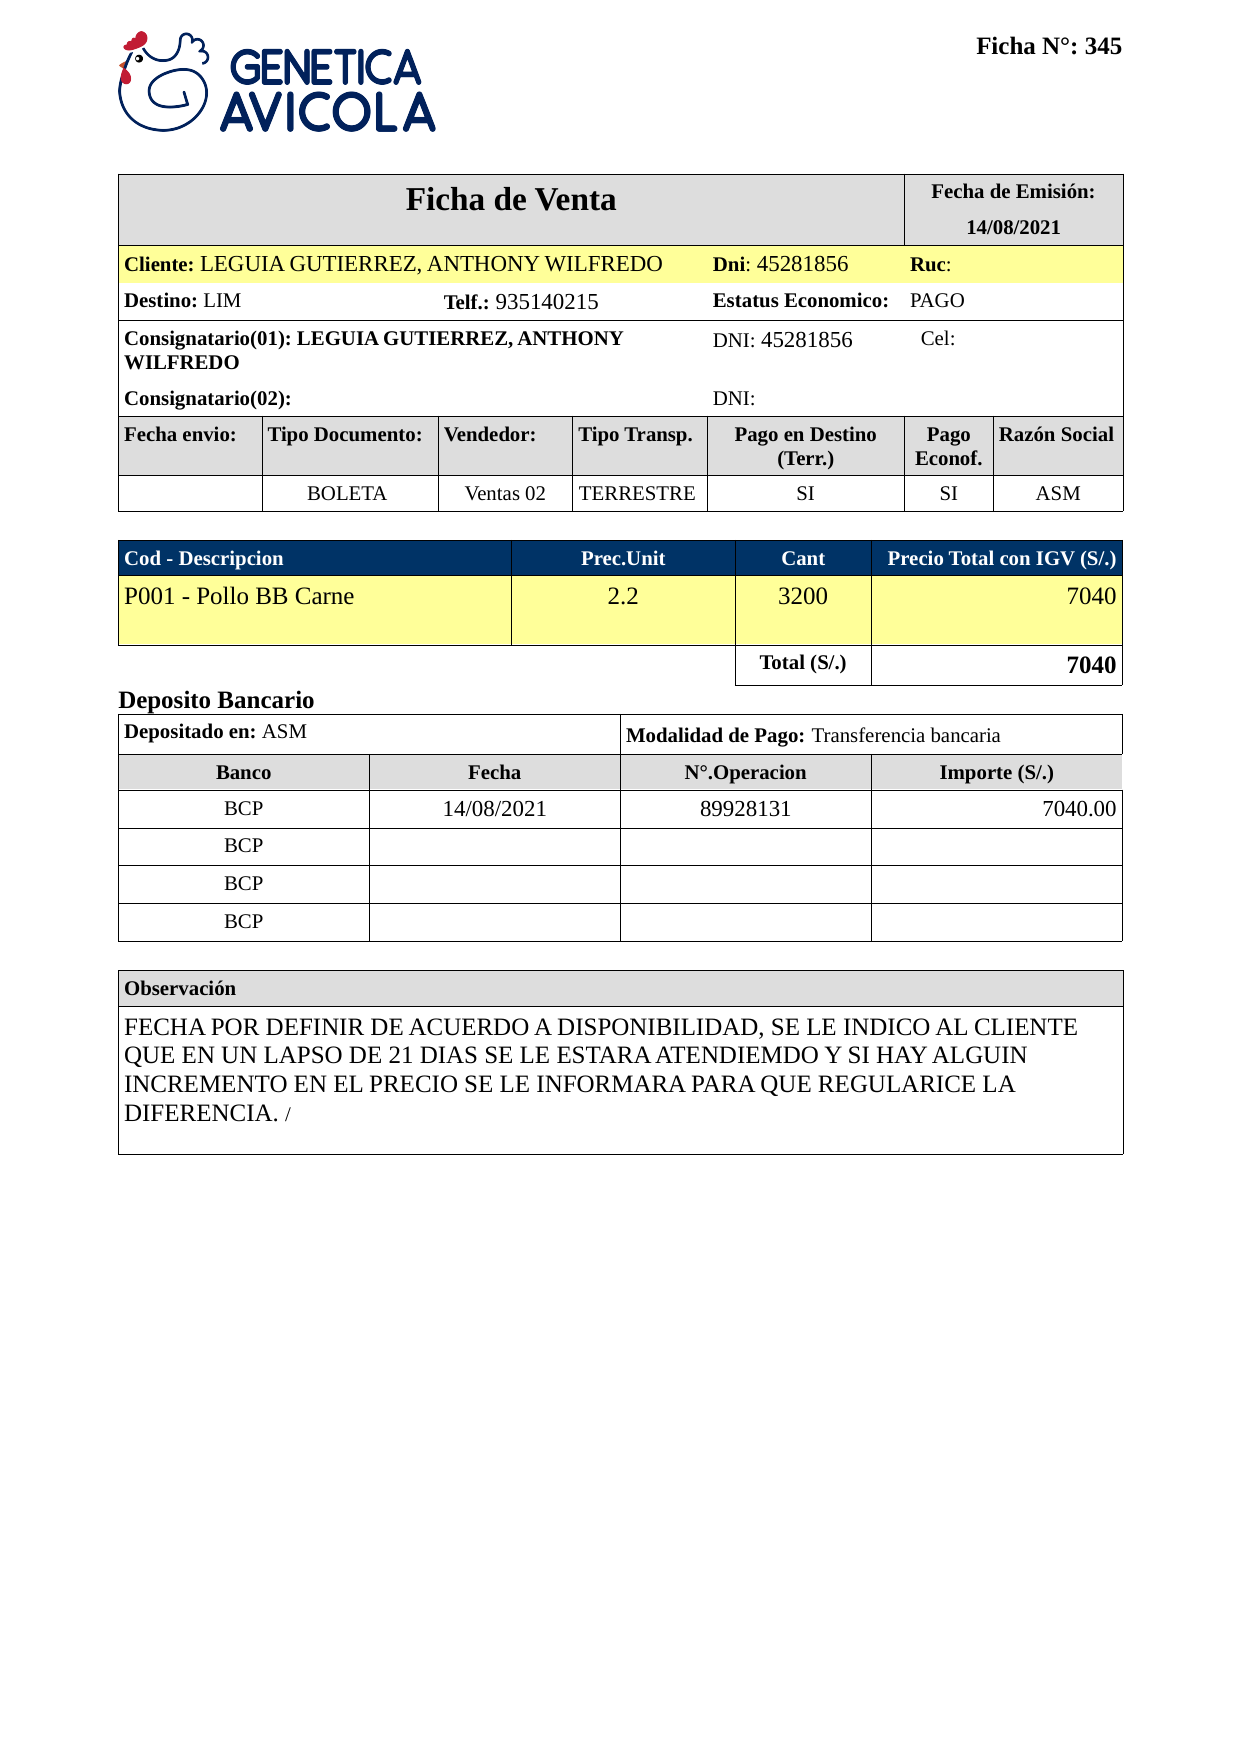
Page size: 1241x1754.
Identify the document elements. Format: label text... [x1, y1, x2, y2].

table_cell ASM [994, 476, 1123, 511]
table_cell Vendedor: [439, 417, 572, 475]
table_cell [872, 904, 1122, 941]
table_header Depositado en: ASM [119, 715, 620, 754]
table_cell Importe (S/.) [872, 755, 1122, 789]
table_cell Telf.: 935140215 [438, 283, 707, 320]
table_cell Cel: [915, 321, 1123, 380]
table_cell [370, 904, 620, 941]
table_cell 7040 [872, 576, 1122, 644]
table_cell Ruc: [904, 246, 1123, 283]
table_cell TERRESTRE [573, 476, 707, 511]
table_cell P001 - Pollo BB Carne [119, 576, 511, 644]
table_cell Cliente: LEGUIA GUTIERREZ, ANTHONY WILFREDO [119, 246, 707, 283]
table_cell [872, 829, 1122, 865]
table_header Cant [736, 541, 871, 575]
table_cell Total (S/.) [736, 646, 871, 685]
table_header Fecha de Emisión: [905, 175, 1123, 209]
table_header Ficha de Venta [119, 175, 904, 245]
table_cell Banco [119, 755, 369, 789]
table_cell 7040.00 [872, 791, 1122, 827]
table_cell 2.2 [512, 576, 735, 644]
table_cell DNI: [707, 380, 1123, 416]
table_cell Destino: LIM [119, 283, 438, 320]
table_cell FECHA POR DEFINIR DE ACUERDO A DISPONIBILIDAD, SE LE INDICO AL CLIENTE QUE EN UN LAPSO DE 21 DIAS SE LE ESTARA ATENDIEMDO Y SI HAY ALGUIN INCREMENTO EN EL PRECIO SE LE INFORMARA PARA QUE REGULARICE LA DIFERENCIA. / [119, 1007, 1123, 1154]
table_cell Consignatario(02): [119, 380, 707, 416]
table_cell Pago Econof. [905, 417, 993, 475]
table_cell 7040 [872, 646, 1122, 685]
table_cell N°.Operacion [621, 755, 871, 789]
table_cell Pago en Destino (Terr.) [708, 417, 904, 475]
table_cell [621, 866, 871, 903]
table_header Modalidad de Pago: Transferencia bancaria [621, 715, 1122, 754]
table_cell BCP [119, 829, 369, 865]
table_cell [872, 866, 1122, 903]
text Deposito Bancario [118, 685, 1122, 714]
table_cell Dni: 45281856 [707, 246, 904, 283]
table_cell Consignatario(01): LEGUIA GUTIERREZ, ANTHONY WILFREDO [119, 321, 707, 380]
table_cell 14/08/2021 [905, 209, 1123, 245]
table_cell Estatus Economico: [707, 283, 904, 320]
table_cell [621, 904, 871, 941]
table_cell Tipo Transp. [573, 417, 707, 475]
table_cell 89928131 [621, 791, 871, 827]
table_cell BOLETA [263, 476, 438, 511]
table_cell 3200 [736, 576, 871, 644]
table_cell BCP [119, 904, 369, 941]
table_cell [370, 866, 620, 903]
table_cell Fecha envio: [119, 417, 262, 475]
table_cell Tipo Documento: [263, 417, 438, 475]
table_header Prec.Unit [512, 541, 735, 575]
table_cell SI [708, 476, 904, 511]
table_header Cod - Descripcion [119, 541, 511, 575]
table_cell [119, 476, 262, 511]
table_cell Ventas 02 [439, 476, 572, 511]
table_cell [370, 829, 620, 865]
table_cell 14/08/2021 [370, 791, 620, 827]
table_cell PAGO [904, 283, 1123, 320]
table_header Precio Total con IGV (S/.) [872, 541, 1122, 575]
table_cell BCP [119, 866, 369, 903]
table_cell DNI: 45281856 [707, 321, 915, 380]
table_cell Razón Social [994, 417, 1123, 475]
table_cell [621, 829, 871, 865]
table_cell SI [905, 476, 993, 511]
table_header Observación [119, 971, 1123, 1006]
table_cell [511, 646, 735, 685]
picture [118, 31, 436, 132]
table_cell Fecha [370, 755, 620, 789]
table_cell BCP [119, 791, 369, 827]
table_cell [118, 646, 511, 685]
